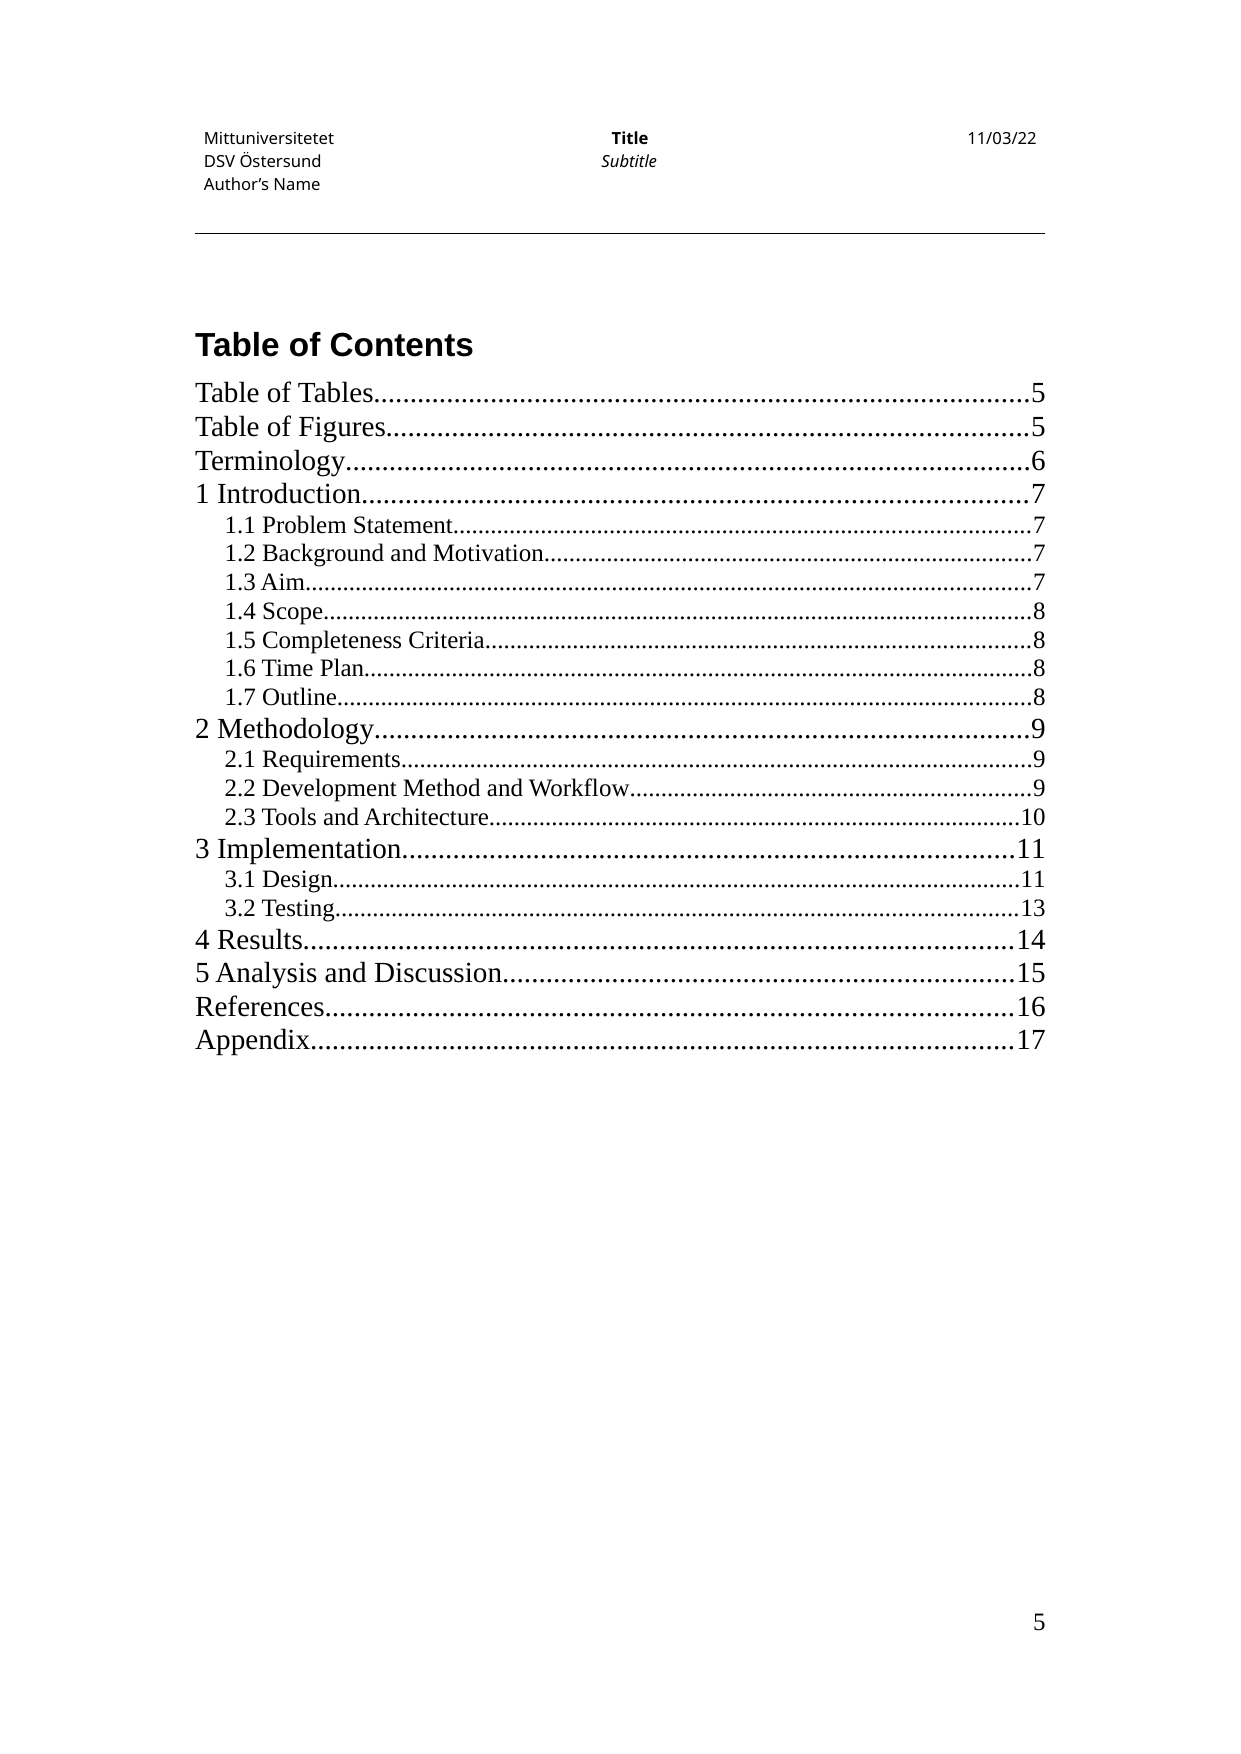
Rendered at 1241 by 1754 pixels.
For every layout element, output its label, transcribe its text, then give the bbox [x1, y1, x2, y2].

text 1.6 Time Plan 8 [224, 653, 1045, 682]
text 2.2 Development Method and Workflow 9 [224, 773, 1045, 802]
text 1.7 Outline 8 [224, 682, 1045, 711]
text 1.3 Aim 7 [224, 567, 1045, 596]
text 1.5 Completeness Criteria 8 [224, 625, 1045, 653]
subtitle Table of Contents [195, 324, 1045, 363]
text 3.1 Design 11 [224, 864, 1045, 893]
text 3.2 Testing 13 [224, 893, 1045, 922]
text 1.1 Problem Statement 7 [224, 510, 1045, 538]
text 1.4 Scope 8 [224, 596, 1045, 625]
text 2.1 Requirements 9 [224, 744, 1045, 773]
text 1.2 Background and Motivation 7 [224, 538, 1045, 567]
text 5 Analysis and Discussion 15 [195, 955, 1045, 989]
text Terminology 6 [195, 443, 1045, 476]
text 4 Results 14 [195, 922, 1045, 955]
text 1 Introduction 7 [195, 476, 1045, 510]
text Appendix 17 [195, 1022, 1045, 1056]
text Table of Figures 5 [195, 409, 1045, 443]
text 2 Methodology 9 [195, 711, 1045, 744]
text 2.3 Tools and Architecture 10 [224, 802, 1045, 831]
text Table of Tables 5 [195, 376, 1045, 409]
text References 16 [195, 989, 1045, 1022]
text 3 Implementation 11 [195, 831, 1045, 864]
